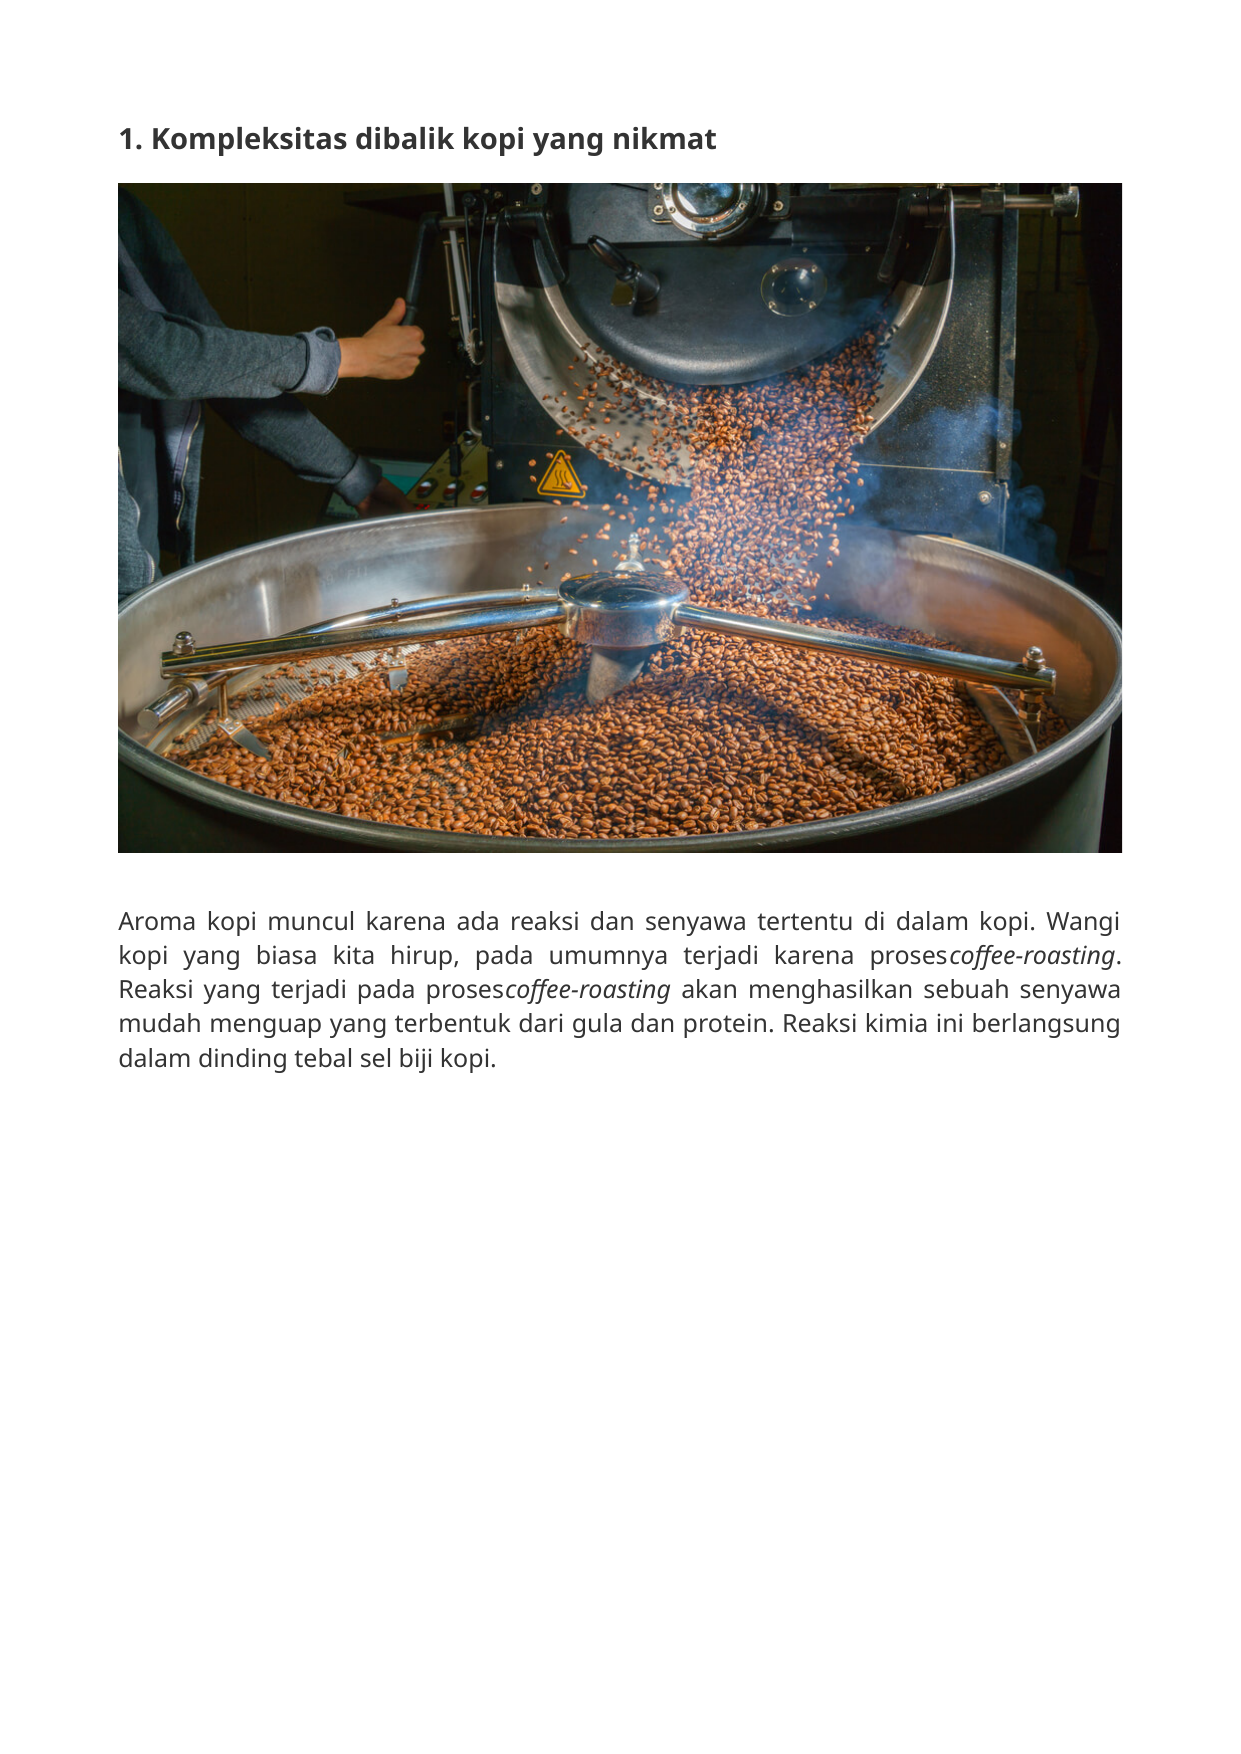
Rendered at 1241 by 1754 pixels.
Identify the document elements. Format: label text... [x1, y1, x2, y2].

picture [118, 183, 1123, 853]
text 1. Kompleksitas dibalik kopi yang nikmat [118, 118, 1122, 158]
text Aroma kopi muncul karena ada reaksi dan senyawa tertentu di dalam kopi. Wangi kopi yang biasa kita hirup, pada umumnya terjadi karena prosescoffee-roasting. Reaksi yang terjadi pada prosescoffee-roasting akan menghasilkan sebuah senyawa mudah menguap yang terbentuk dari gula dan protein. Reaksi kimia ini berlangsung dalam dinding tebal sel biji kopi. [118, 904, 1122, 1074]
